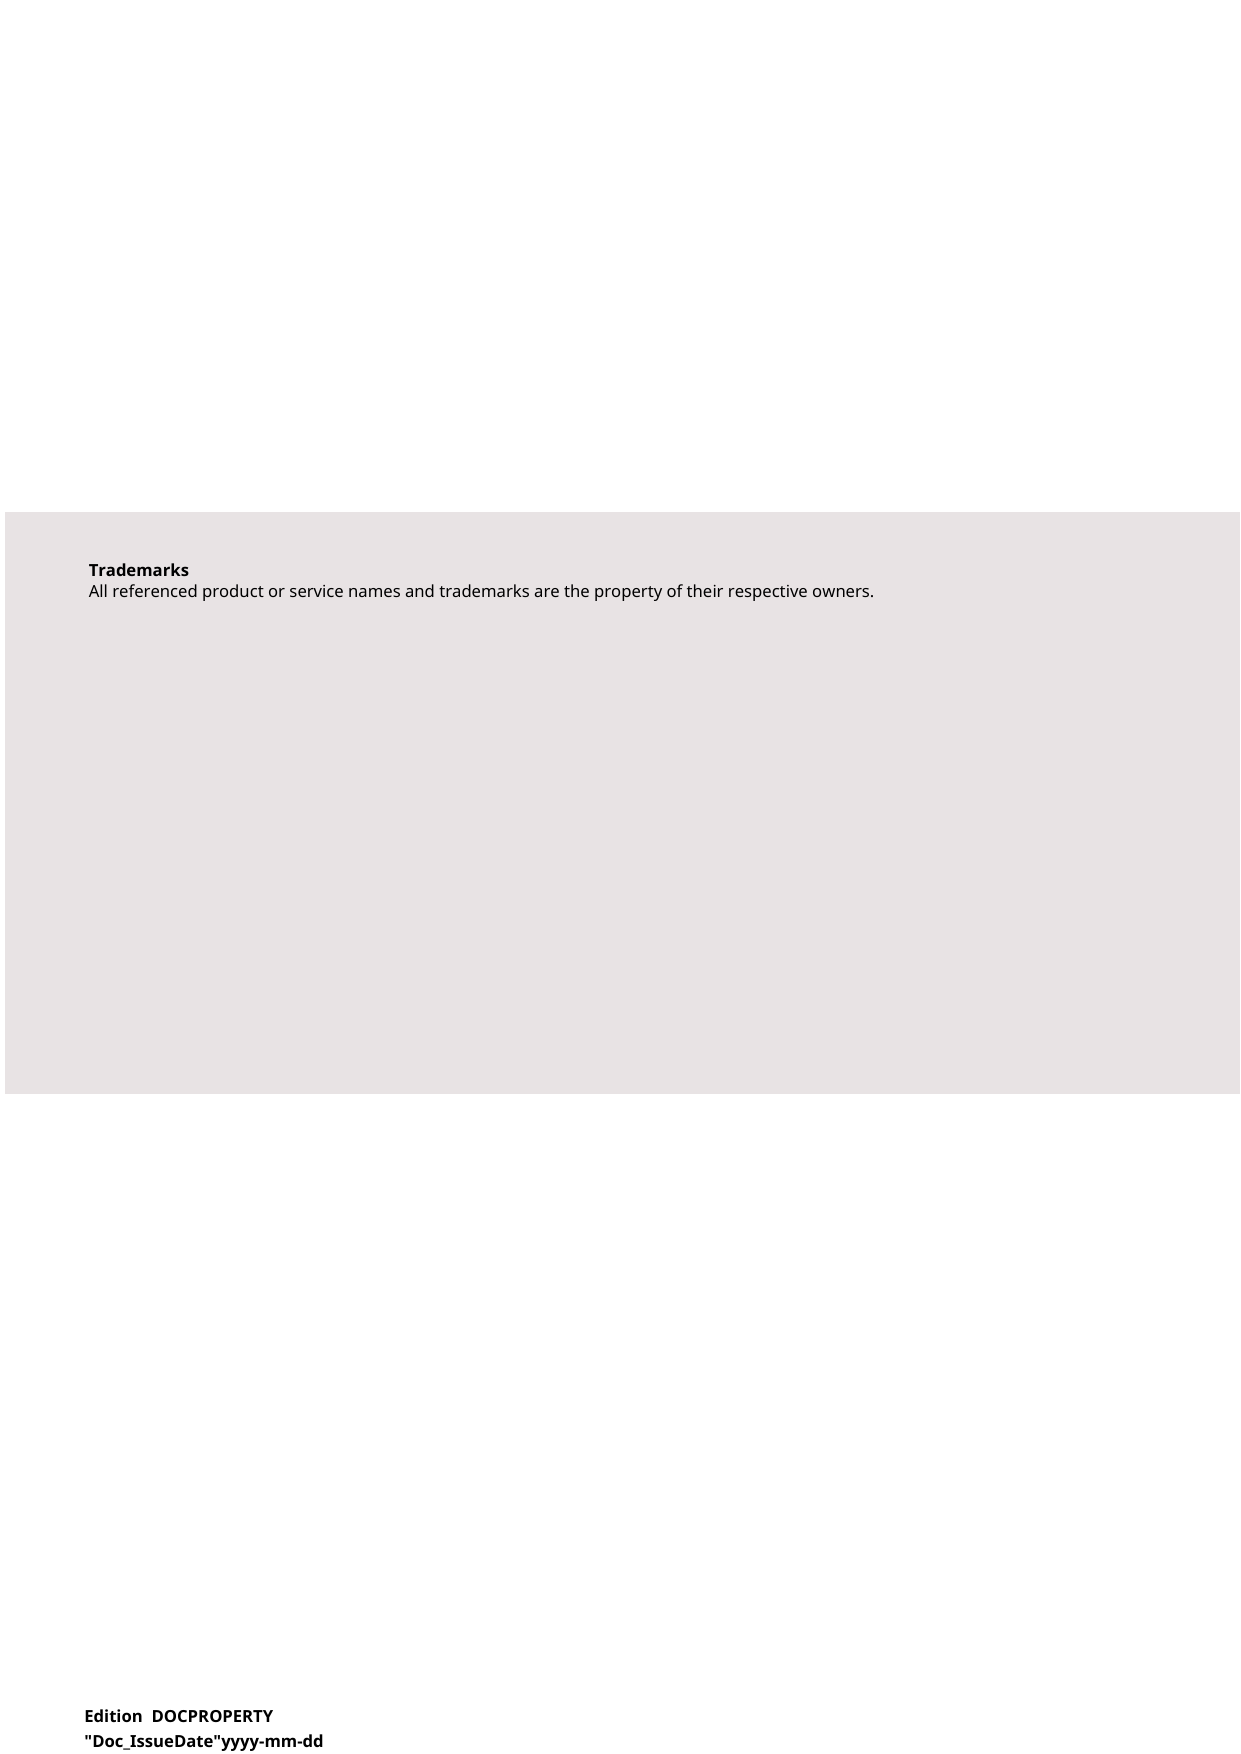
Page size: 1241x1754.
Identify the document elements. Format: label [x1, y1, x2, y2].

picture [0, 506, 1241, 1098]
